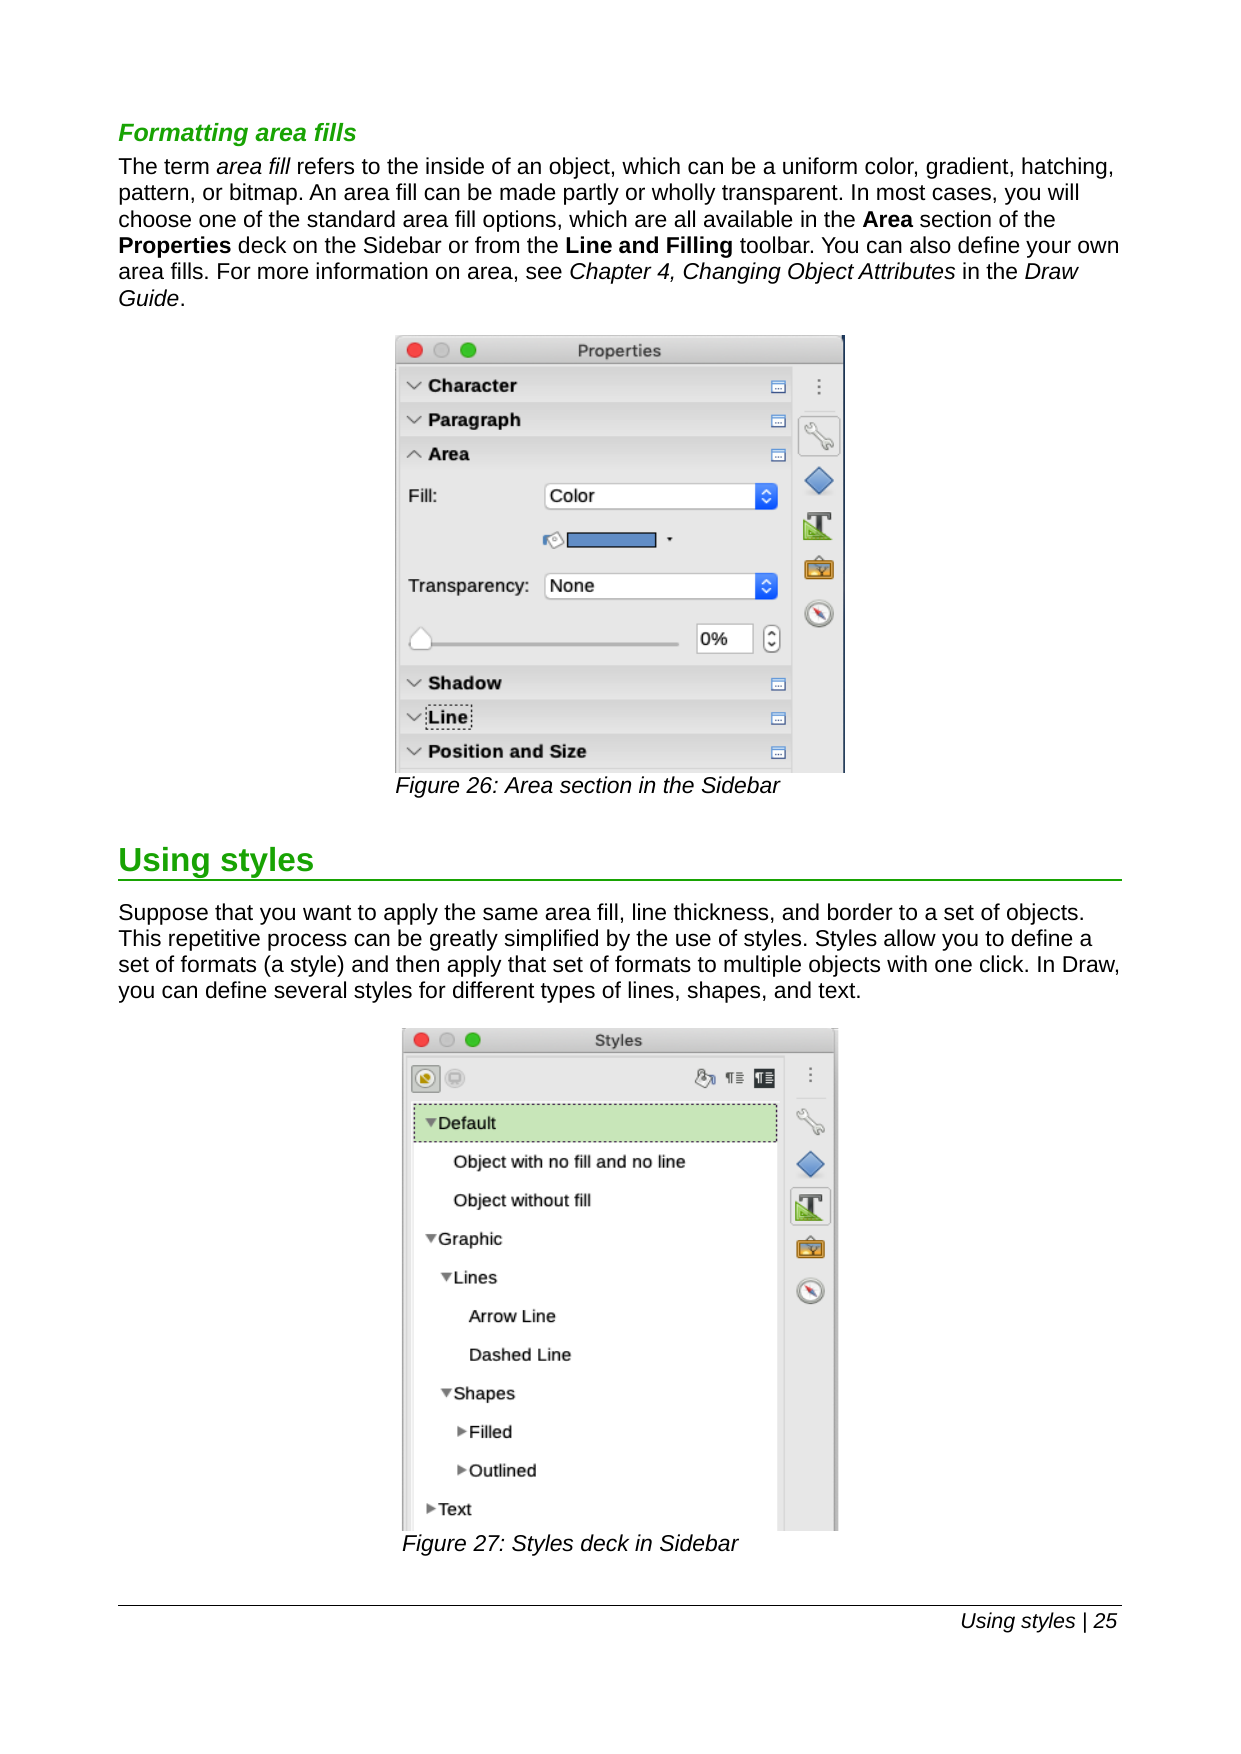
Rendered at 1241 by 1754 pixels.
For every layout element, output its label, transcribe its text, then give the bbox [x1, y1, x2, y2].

subtitle Using styles [118, 840, 1122, 879]
text The term area fill refers to the inside of an object, which can be a uniform color, gradient, hatching, pattern, or bitmap. An area fill can be made partly or wholly transparent. In most cases, you will choose one of the standard area fill options, which are all available in the Area section of the Properties deck on the Sidebar or from the Line and Filling toolbar. You can also define your own area fills. For more information on area, see Chapter 4, Changing Object Attributes in the Draw Guide. [118, 153, 1122, 311]
text Suppose that you want to apply the same area fill, line thickness, and border to a set of objects. This repetitive process can be greatly simplified by the use of styles. Styles allow you to define a set of formats (a style) and then apply that set of formats to multiple objects with one click. In Draw, you can define several styles for different types of lines, shapes, and text. [118, 898, 1122, 1004]
text Figure 26: Area section in the Sidebar [395, 773, 845, 799]
text Figure 27: Styles deck in Sidebar [402, 1531, 838, 1557]
picture [395, 335, 845, 773]
picture [401, 1028, 839, 1531]
subtitle Formatting area fills [118, 118, 1122, 147]
